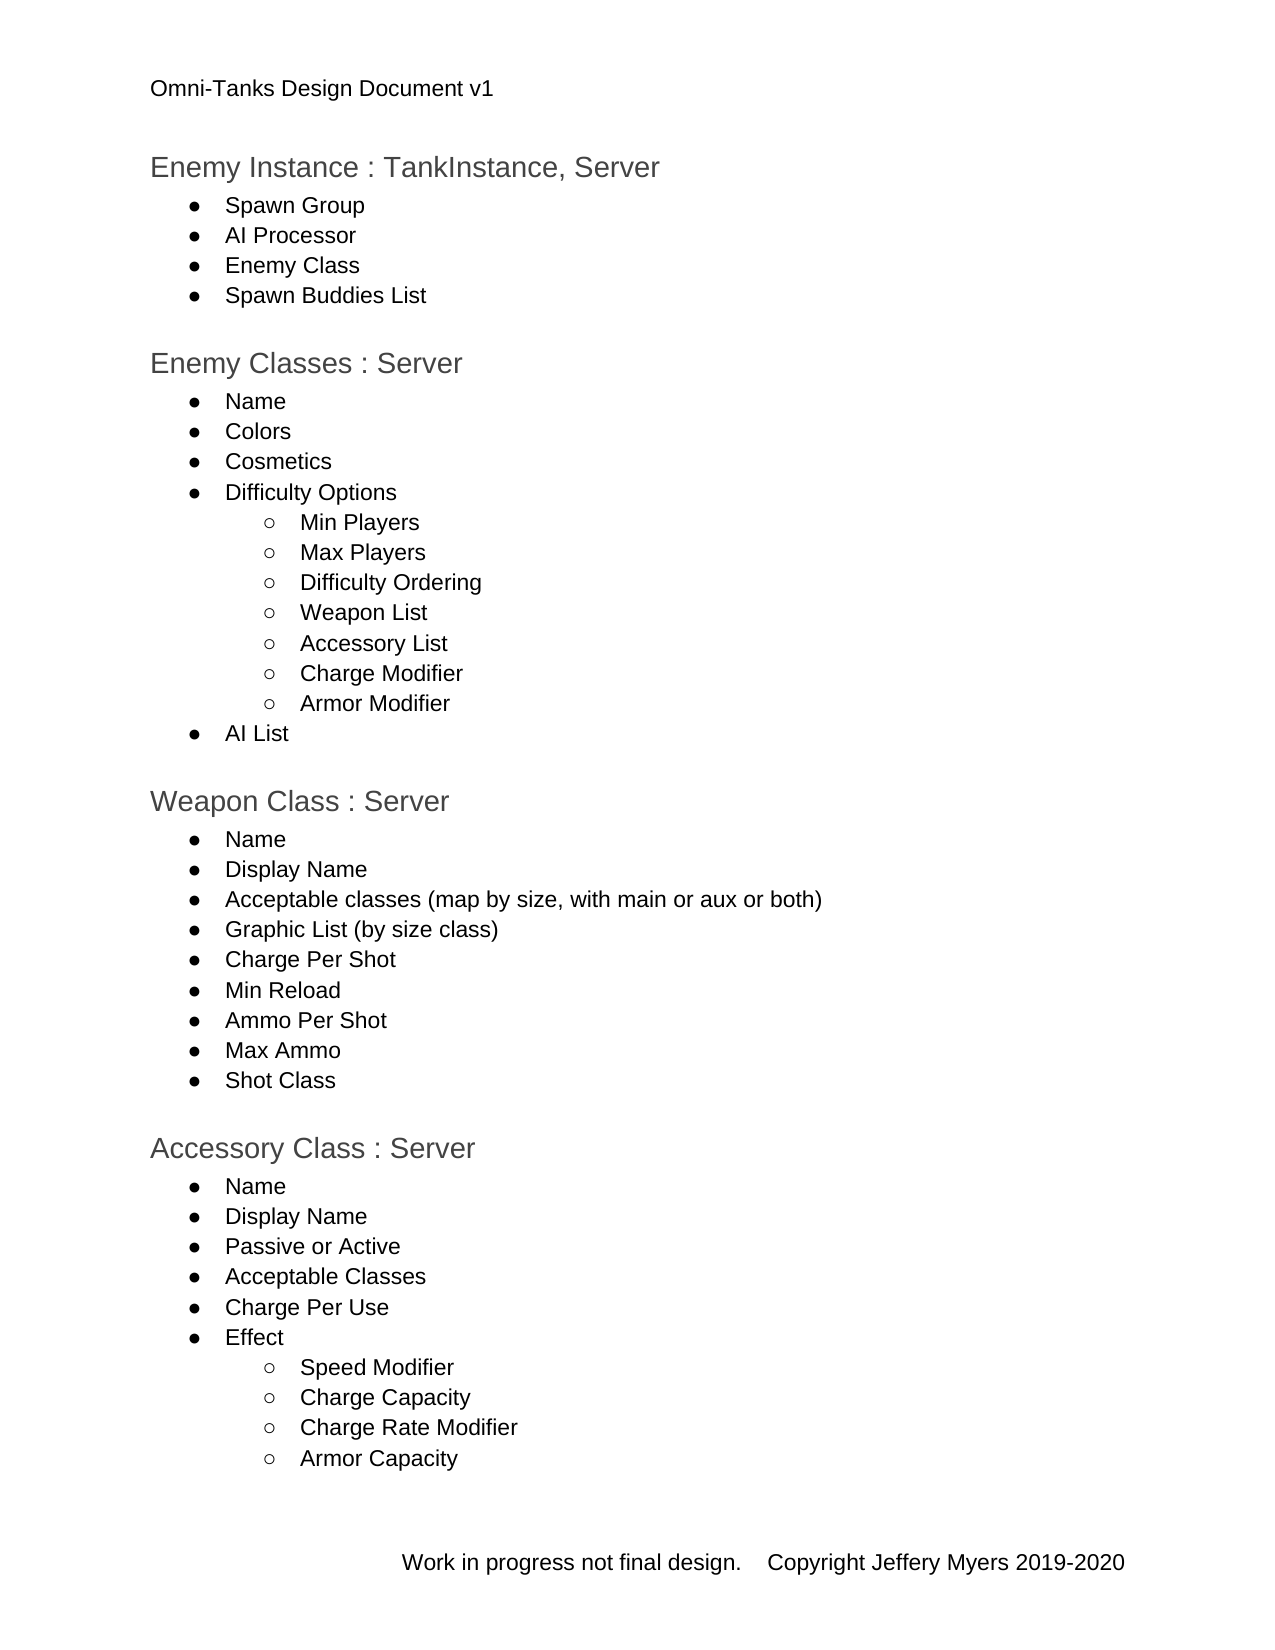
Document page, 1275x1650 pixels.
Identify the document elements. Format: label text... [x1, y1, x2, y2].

list Display Name [187, 856, 1125, 882]
list Min Players [262, 509, 1125, 535]
list Acceptable Classes [187, 1263, 1125, 1290]
list Spawn Group [187, 192, 1125, 218]
list Max Ammo [187, 1037, 1125, 1063]
list Charge Per Use [187, 1293, 1125, 1320]
list AI Processor [187, 222, 1125, 248]
list Min Reload [187, 977, 1125, 1003]
list Shot Class [187, 1067, 1125, 1094]
list Accessory List [262, 629, 1125, 656]
list Max Players [262, 539, 1125, 565]
list Charge Capacity [262, 1384, 1125, 1411]
list Spawn Buddies List [187, 282, 1125, 309]
list Weapon List [262, 599, 1125, 626]
list Ammo Per Shot [187, 1007, 1125, 1033]
list Difficulty Options [187, 478, 1125, 505]
list Charge Per Shot [187, 946, 1125, 973]
list Effect [187, 1324, 1125, 1350]
subtitle Accessory Class : Server [150, 1131, 1125, 1164]
list AI List [187, 720, 1125, 747]
list Display Name [187, 1203, 1125, 1229]
subtitle Enemy Instance : TankInstance, Server [150, 150, 1125, 183]
list Armor Modifier [262, 690, 1125, 716]
list Difficulty Ordering [262, 569, 1125, 596]
subtitle Enemy Classes : Server [150, 346, 1125, 379]
list Passive or Active [187, 1233, 1125, 1259]
list Armor Capacity [262, 1444, 1125, 1471]
list Name [187, 1173, 1125, 1199]
list Speed Modifier [262, 1354, 1125, 1380]
list Colors [187, 418, 1125, 444]
list Enemy Class [187, 252, 1125, 279]
list Charge Modifier [262, 660, 1125, 686]
list Name [187, 388, 1125, 414]
list Charge Rate Modifier [262, 1414, 1125, 1441]
list Cosmetics [187, 448, 1125, 475]
list Name [187, 826, 1125, 852]
list Acceptable classes (map by size, with main or aux or both) [187, 886, 1125, 912]
list Graphic List (by size class) [187, 916, 1125, 943]
subtitle Weapon Class : Server [150, 784, 1125, 817]
